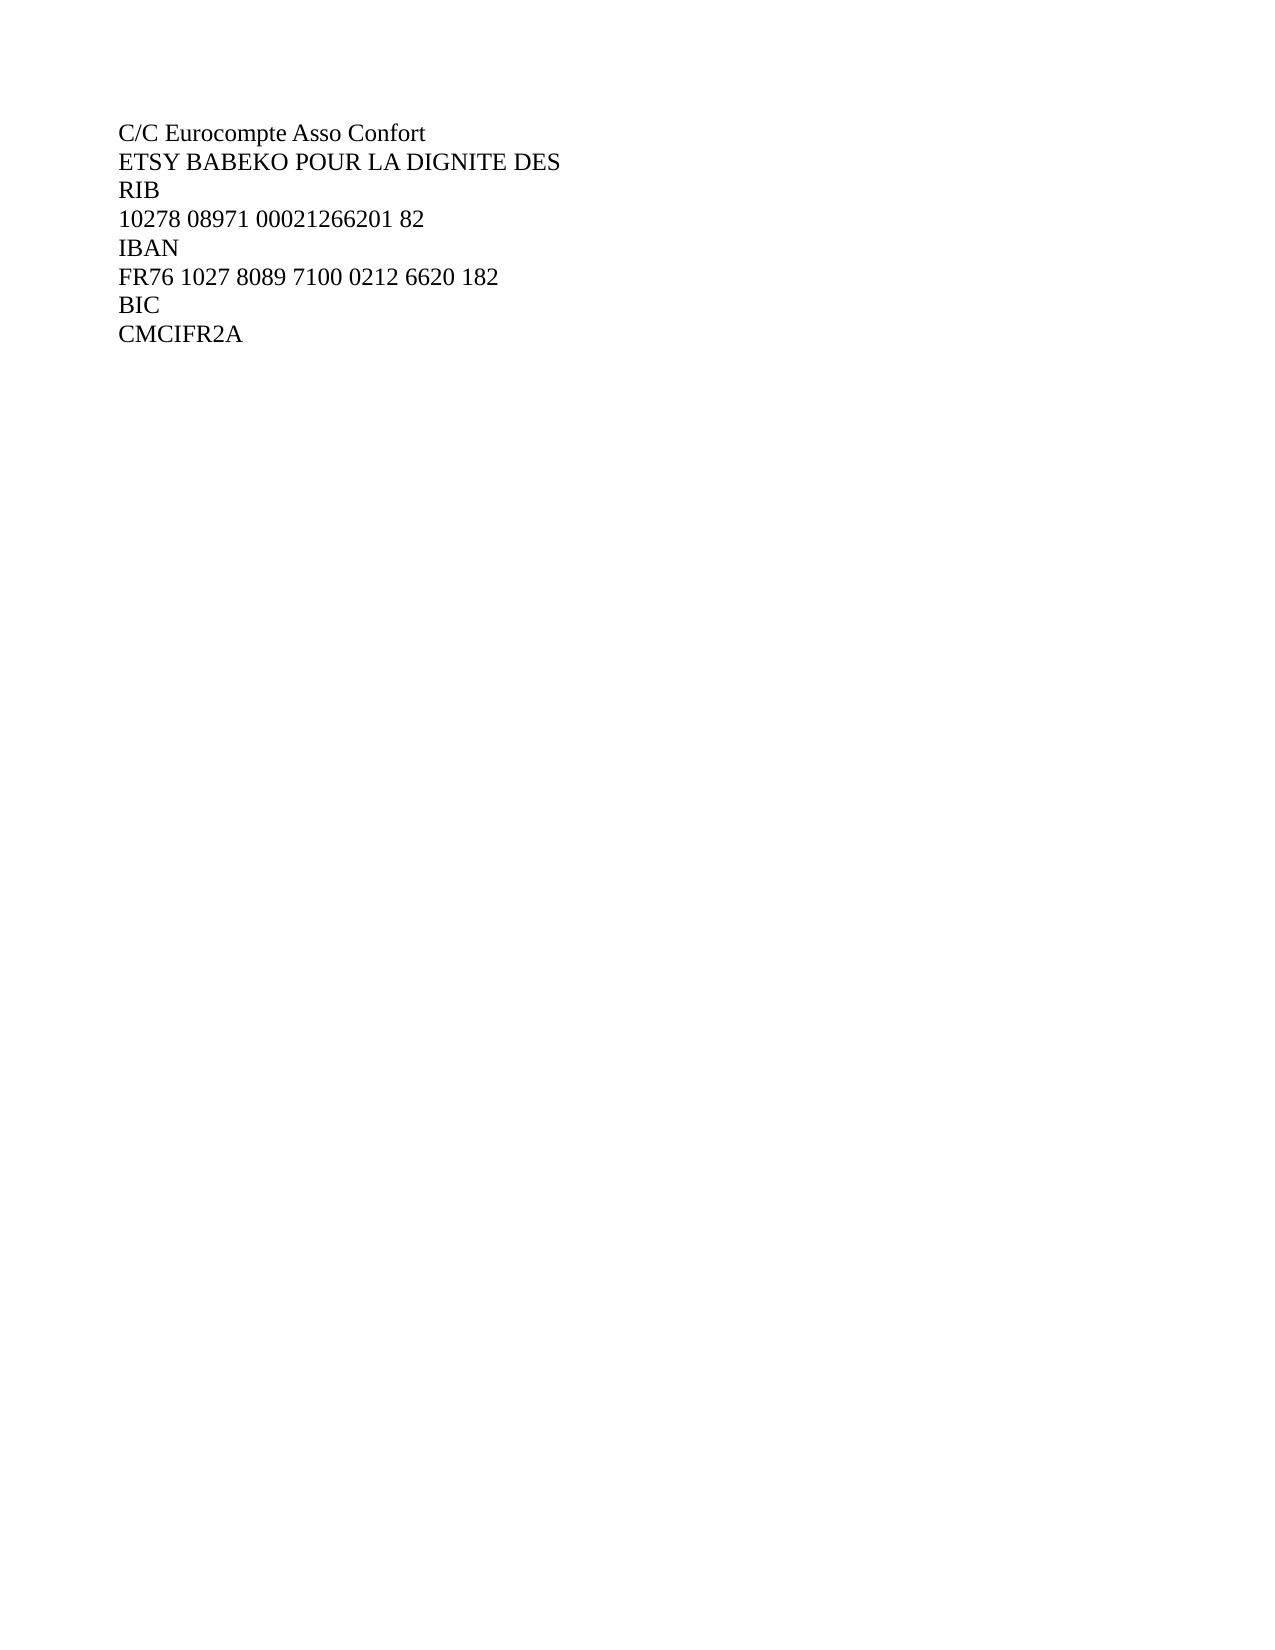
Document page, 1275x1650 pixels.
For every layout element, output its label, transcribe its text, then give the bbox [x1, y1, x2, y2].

text FR76 1027 8089 7100 0212 6620 182 [118, 262, 1157, 291]
text RIB [118, 176, 1157, 204]
text 10278 08971 00021266201 82 [118, 204, 1157, 233]
text C/C Eurocompte Asso Confort [118, 118, 1157, 147]
text ETSY BABEKO POUR LA DIGNITE DES [118, 147, 1157, 176]
text CMCIFR2A [118, 319, 1157, 348]
text BIC [118, 291, 1157, 319]
text IBAN [118, 233, 1157, 262]
